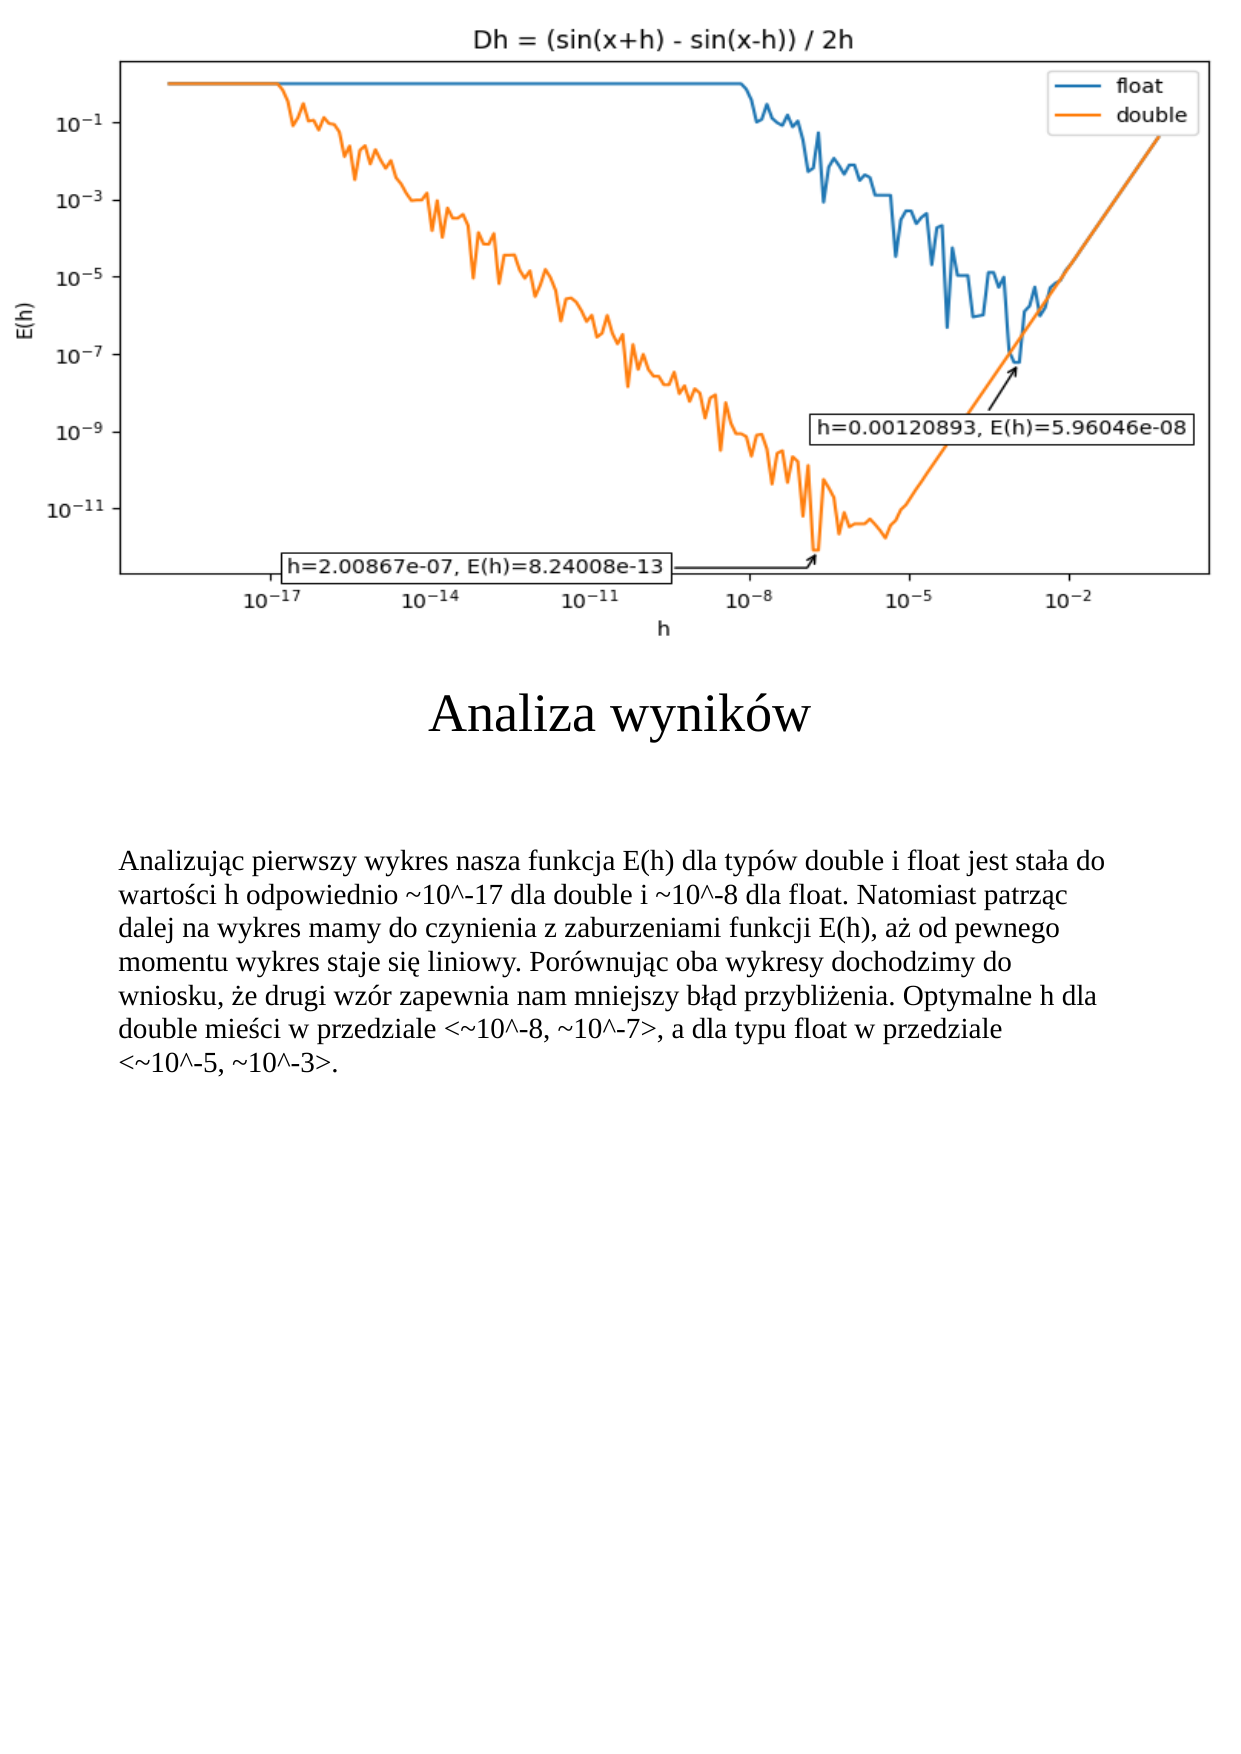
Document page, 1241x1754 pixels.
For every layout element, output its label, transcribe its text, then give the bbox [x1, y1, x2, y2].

picture [0, 7, 1241, 647]
text Analiza wyników [118, 681, 1122, 743]
text Analizując pierwszy wykres nasza funkcja E(h) dla typów double i float jest stała do wartości h odpowiednio ~10^-17 dla double i ~10^-8 dla float. Natomiast patrząc dalej na wykres mamy do czynienia z zaburzeniami funkcji E(h), aż od pewnego momentu wykres staje się liniowy. Porównując oba wykresy dochodzimy do wniosku, że drugi wzór zapewnia nam mniejszy błąd przybliżenia. Optymalne h dla double mieści w przedziale <~10^-8, ~10^-7>, a dla typu float w przedziale [118, 843, 1122, 1045]
text <~10^-5, ~10^-3>. [118, 1045, 1122, 1078]
